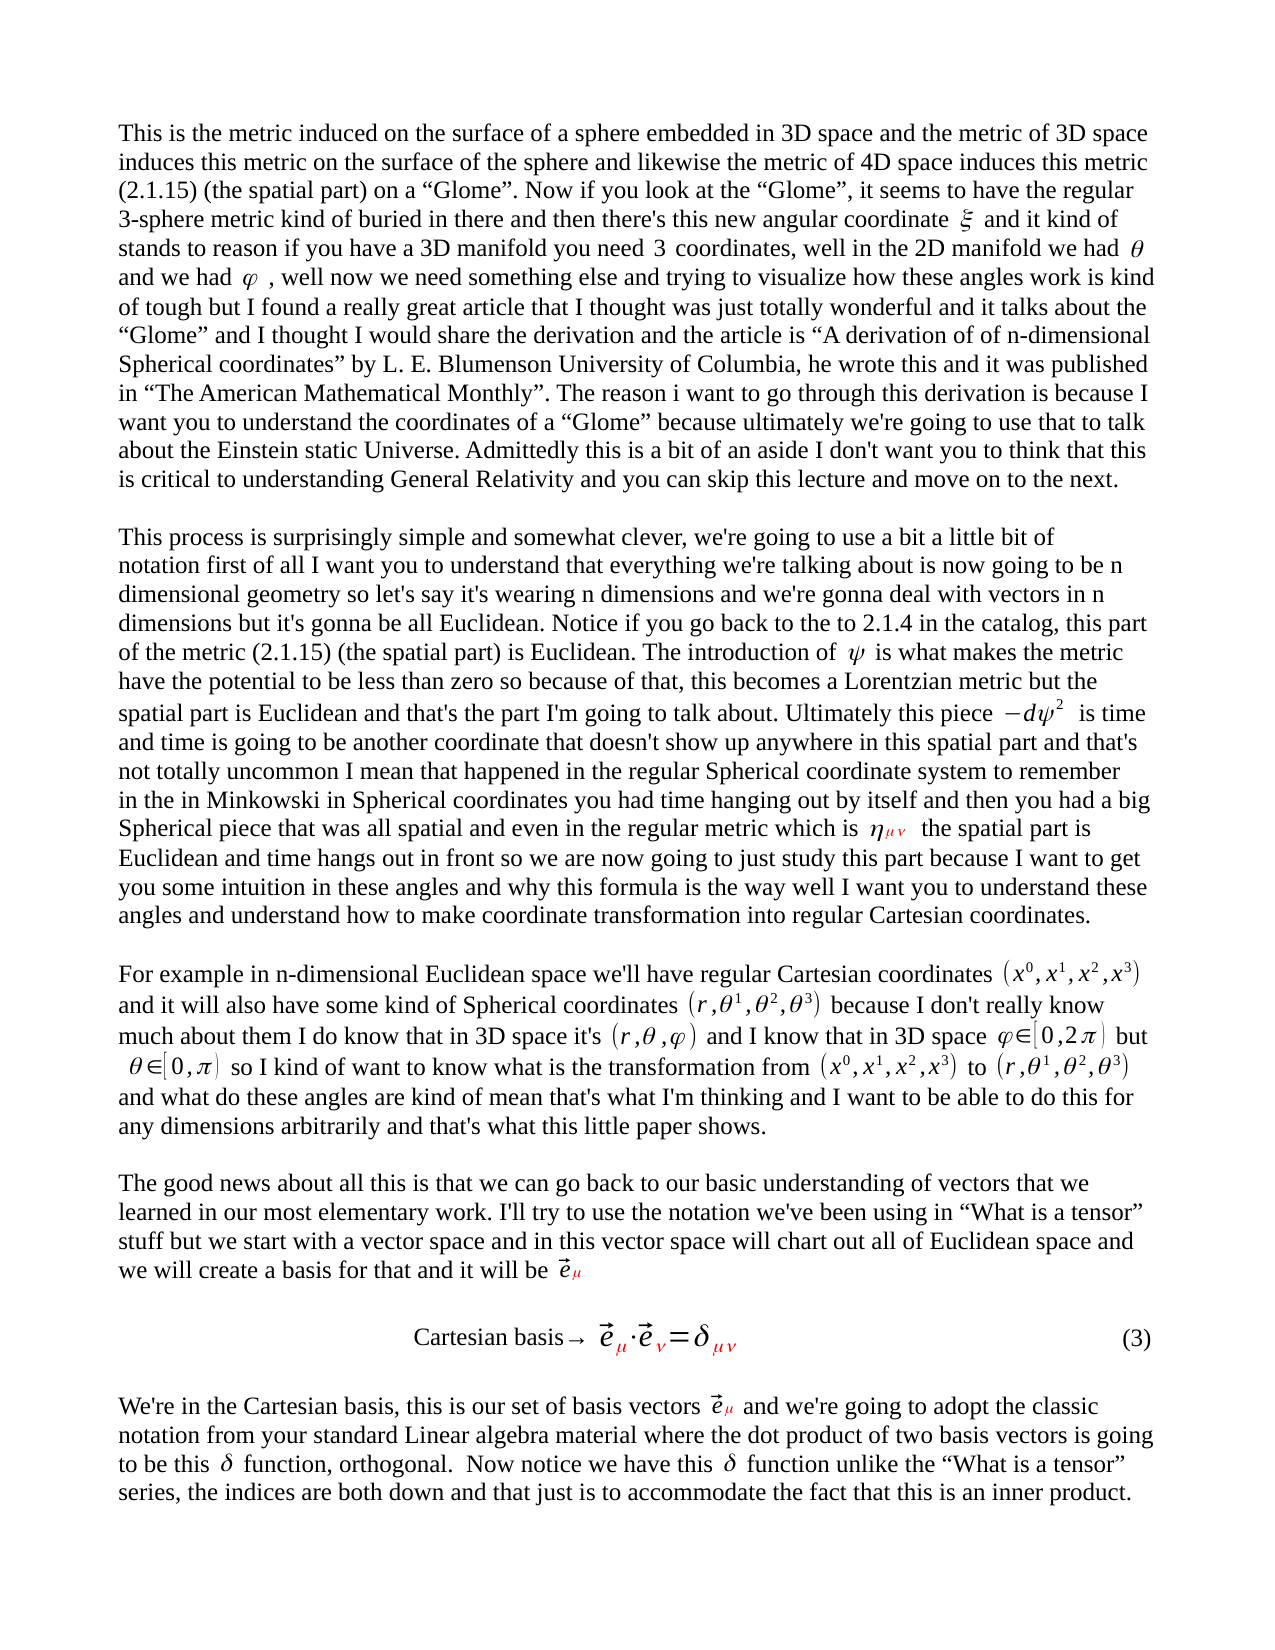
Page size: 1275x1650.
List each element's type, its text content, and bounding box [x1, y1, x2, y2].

table_header Cartesian basis→ [118, 1312, 1041, 1362]
text so I kind of want to know what is the transformation fromtoand what do these angles are kind of mean that's what I'm thinking and I want to be able to do this for [118, 1051, 1157, 1111]
text series, the indices are both down and that just is to accommodate the fact that this is an inner product. [118, 1477, 1157, 1506]
text The good news about all this is that we can go back to our basic understanding of vectors that we learned in our most elementary work. I'll try to use the notation we've been using in “What is a tensor” stuff but we start with a vector space and in this vector space will chart out all of Euclidean space and we will create a basis for that and it will be [118, 1168, 1157, 1283]
text For example in n-dimensional Euclidean space we'll have regular Cartesian coordinates and it will also have some kind of Spherical coordinatesbecause I don't really know much about them I do know that in 3D space it'sand I know that in 3D spacebut [118, 958, 1157, 1051]
text We're in the Cartesian basis, this is our set of basis vectorsand we're going to adopt the classic notation from your standard Linear algebra material where the dot product of two basis vectors is going to be thisfunction, orthogonal. Now notice we have thisfunction unlike the “What is a tensor” [118, 1391, 1157, 1477]
text This process is surprisingly simple and somewhat clever, we're going to use a bit a little bit of [118, 522, 1157, 551]
text in the in Minkowski in Spherical coordinates you had time hanging out by itself and then you had a big Spherical piece that was all spatial and even in the regular metric which is the spatial part is Euclidean and time hangs out in front so we are now going to just study this part because I want to get you some intuition in these angles and why this formula is the way well I want you to understand these [118, 785, 1157, 901]
text notation first of all I want you to understand that everything we're talking about is now going to be n dimensional geometry so let's say it's wearing n dimensions and we're gonna deal with vectors in n dimensions but it's gonna be all Euclidean. Notice if you go back to the to 2.1.4 in the catalog, this part of the metric (2.1.15) (the spatial part) is Euclidean. The introduction ofis what makes the metric have the potential to be less than zero so because of that, this becomes a Lorentzian metric but the spatial part is Euclidean and that's the part I'm going to talk about. Ultimately this piece is time and time is going to be another coordinate that doesn't show up anywhere in this spatial part and that's not totally uncommon I mean that happened in the regular Spherical coordinate system to remember [118, 551, 1157, 785]
table_header (3) [1041, 1312, 1157, 1362]
text angles and understand how to make coordinate transformation into regular Cartesian coordinates. [118, 901, 1157, 929]
text any dimensions arbitrarily and that's what this little paper shows. [118, 1111, 1157, 1140]
text This is the metric induced on the surface of a sphere embedded in 3D space and the metric of 3D space induces this metric on the surface of the sphere and likewise the metric of 4D space induces this metric (2.1.15) (the spatial part) on a “Glome”. Now if you look at the “Glome”, it seems to have the regular 3-sphere metric kind of buried in there and then there's this new angular coordinateand it kind of stands to reason if you have a 3D manifold you needcoordinates, well in the 2D manifold we hadand we had, well now we need something else and trying to visualize how these angles work is kind of tough but I found a really great article that I thought was just totally wonderful and it talks about the “Glome” and I thought I would share the derivation and the article is “A derivation of of n-dimensional Spherical coordinates” by L. E. Blumenson University of Columbia, he wrote this and it was published in “The American Mathematical Monthly”. The reason i want to go through this derivation is because I want you to understand the coordinates of a “Glome” because ultimately we're going to use that to talk about the Einstein static Universe. Admittedly this is a bit of an aside I don't want you to think that this is critical to understanding General Relativity and you can skip this lecture and move on to the next. [118, 118, 1157, 493]
